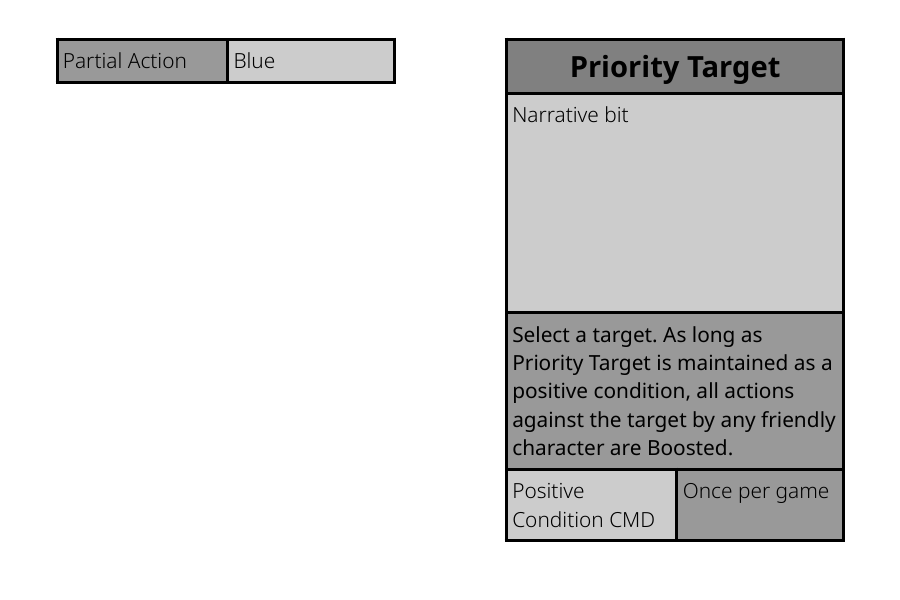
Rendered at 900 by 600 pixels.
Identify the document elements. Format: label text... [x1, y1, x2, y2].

table_cell Positive Condition CMD [508, 471, 675, 539]
table_cell Once per game [678, 471, 842, 539]
table_cell Select a target. As long as Priority Target is maintained as a positive condition, all actions against the target by any friendly character are Boosted. [508, 314, 842, 468]
table_cell Partial Action [59, 41, 226, 81]
table_header Priority Target [508, 41, 842, 92]
table_cell Blue [229, 41, 393, 81]
table_cell Narrative bit [508, 95, 842, 311]
